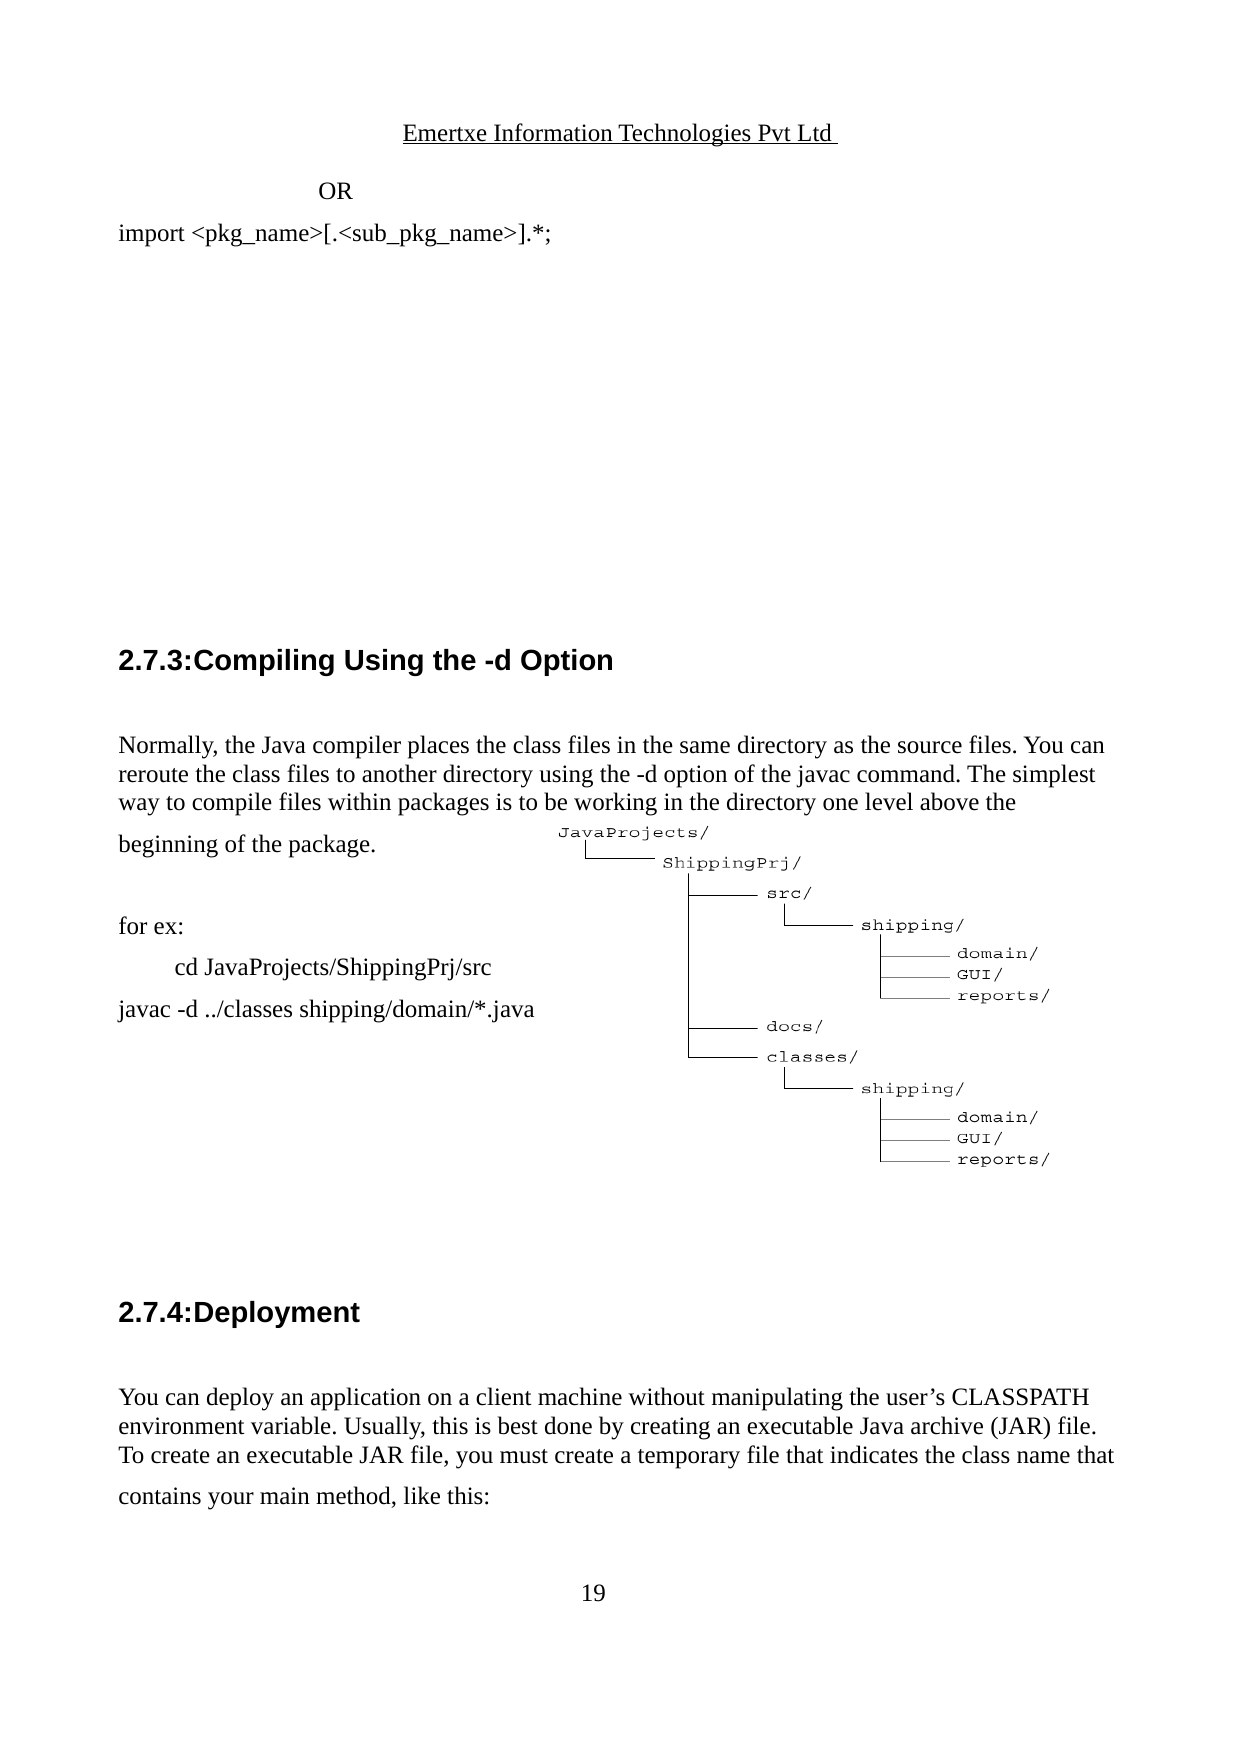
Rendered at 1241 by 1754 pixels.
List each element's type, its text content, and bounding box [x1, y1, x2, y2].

text [1086, 829, 1122, 857]
text cd JavaProjects/ShippingPrj/src [118, 952, 549, 981]
text javac -d ../classes shipping/domain/*.java [118, 994, 549, 1022]
text [1086, 994, 1122, 1022]
text Normally, the Java compiler places the class files in the same directory as the source files. You can reroute the class files to another directory using the -d option of the javac command. The simplest way to compile files within packages is to be working in the directory one level above the [118, 730, 1122, 816]
text for ex: [118, 911, 549, 940]
text contains your main method, like this: [118, 1481, 1122, 1510]
text You can deploy an application on a client machine without manipulating the user’s CLASSPATH environment variable. Usually, this is best done by creating an executable Java archive (JAR) file. To create an executable JAR file, you must create a temporary file that indicates the class name that [118, 1382, 1122, 1468]
text beginning of the package. [118, 829, 549, 857]
text OR [118, 176, 1122, 205]
subtitle Deployment [118, 1295, 1122, 1328]
subtitle Compiling Using the -d Option [118, 643, 1122, 676]
text [1086, 952, 1122, 981]
text [1086, 911, 1122, 940]
picture [549, 820, 1086, 1177]
text import <pkg_name>[.<sub_pkg_name>].*; [118, 218, 1122, 246]
